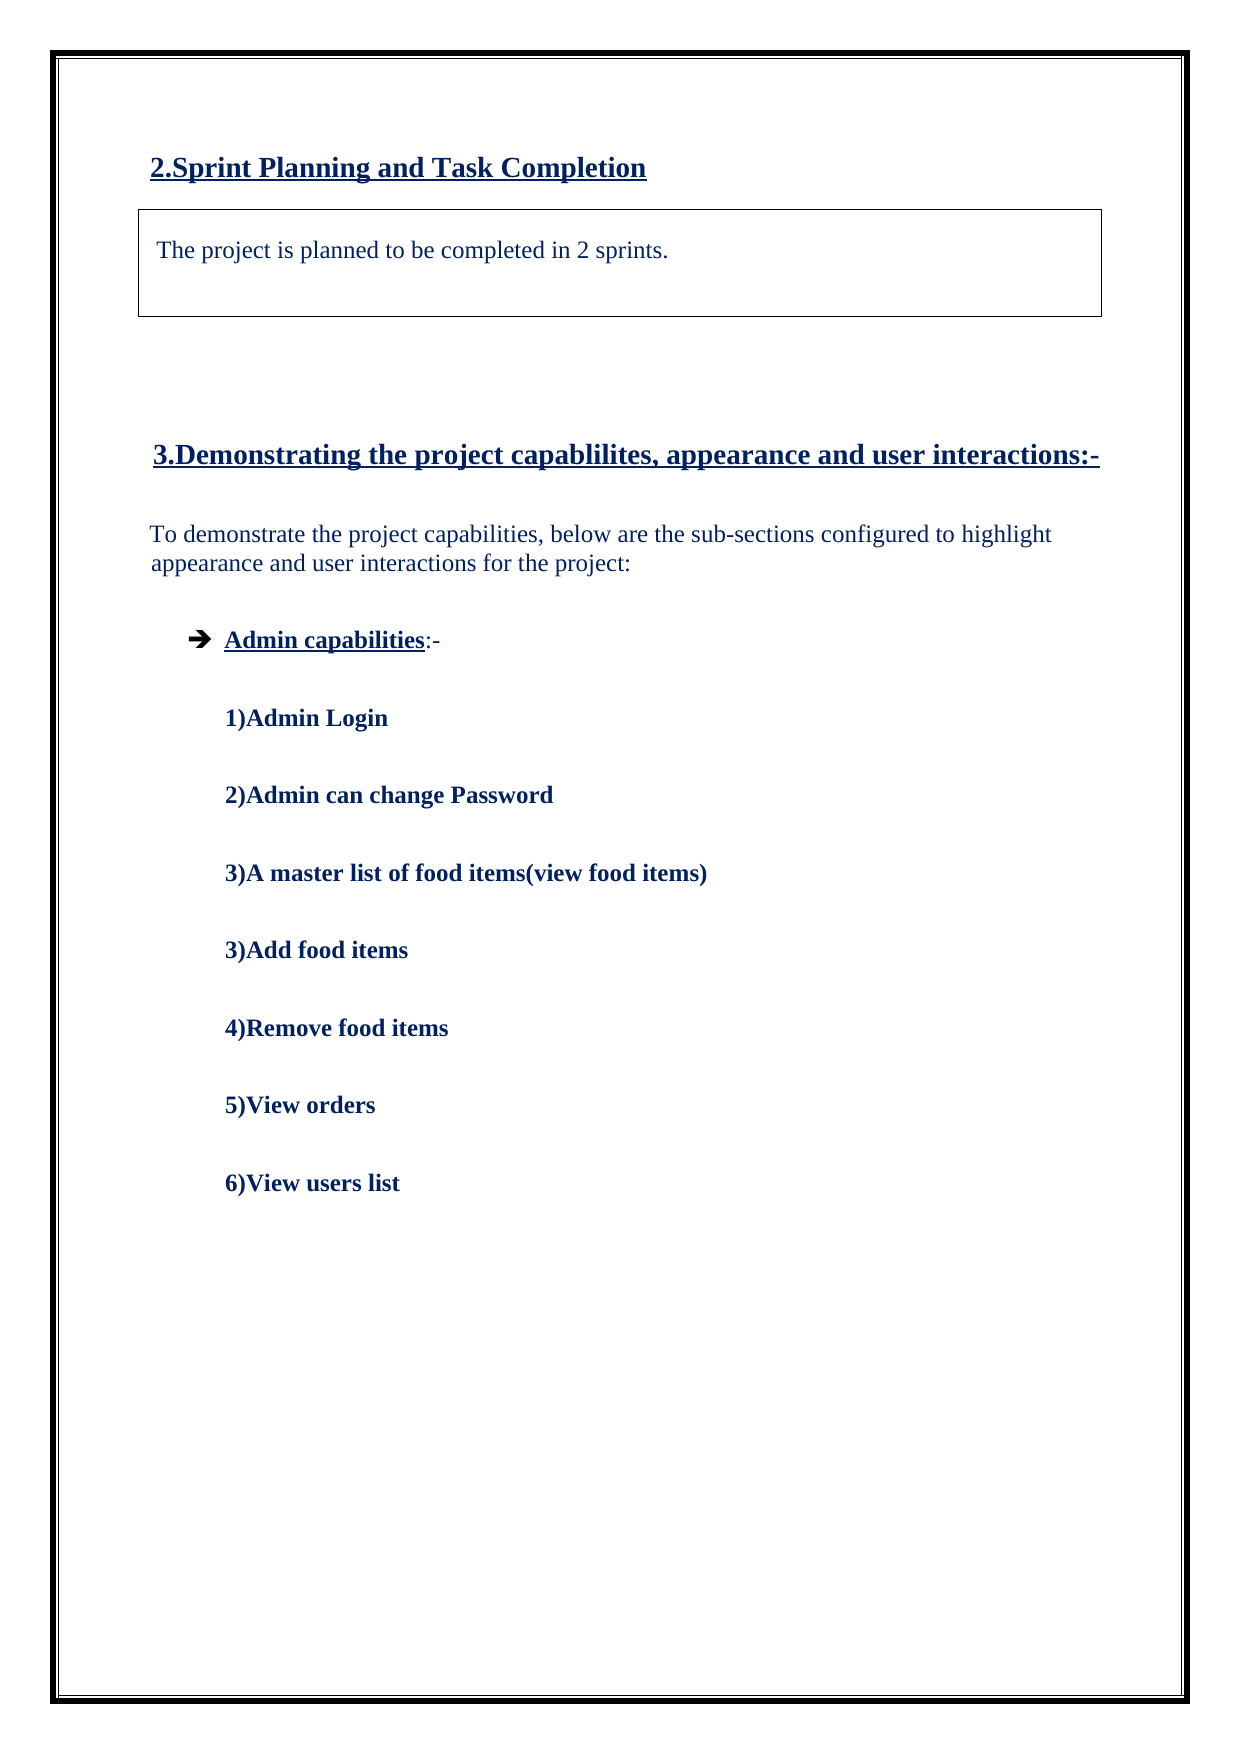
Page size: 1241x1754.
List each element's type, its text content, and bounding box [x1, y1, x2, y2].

text To demonstrate the project capabilities, below are the sub-sections configured to highlight appearance and user interactions for the project: [149, 519, 1080, 577]
text 4)Remove food items [149, 1013, 1080, 1042]
text 1)Admin Login [149, 703, 1080, 732]
text 3)A master list of food items(view food items) [149, 858, 1080, 887]
table_header The project is planned to be completed in 2 sprints. [139, 210, 1101, 316]
text 3.Demonstrating the project capablilites, appearance and user interactions:- [152, 437, 1171, 470]
text 2.Sprint Planning and Task Completion [150, 150, 1137, 183]
text 6)View users list [150, 1168, 1080, 1197]
list Admin capabilities:- [187, 625, 1080, 654]
text 2)Admin can change Password [149, 780, 1080, 809]
text 3)Add food items [149, 935, 1080, 964]
text 5)View orders [150, 1090, 1080, 1119]
